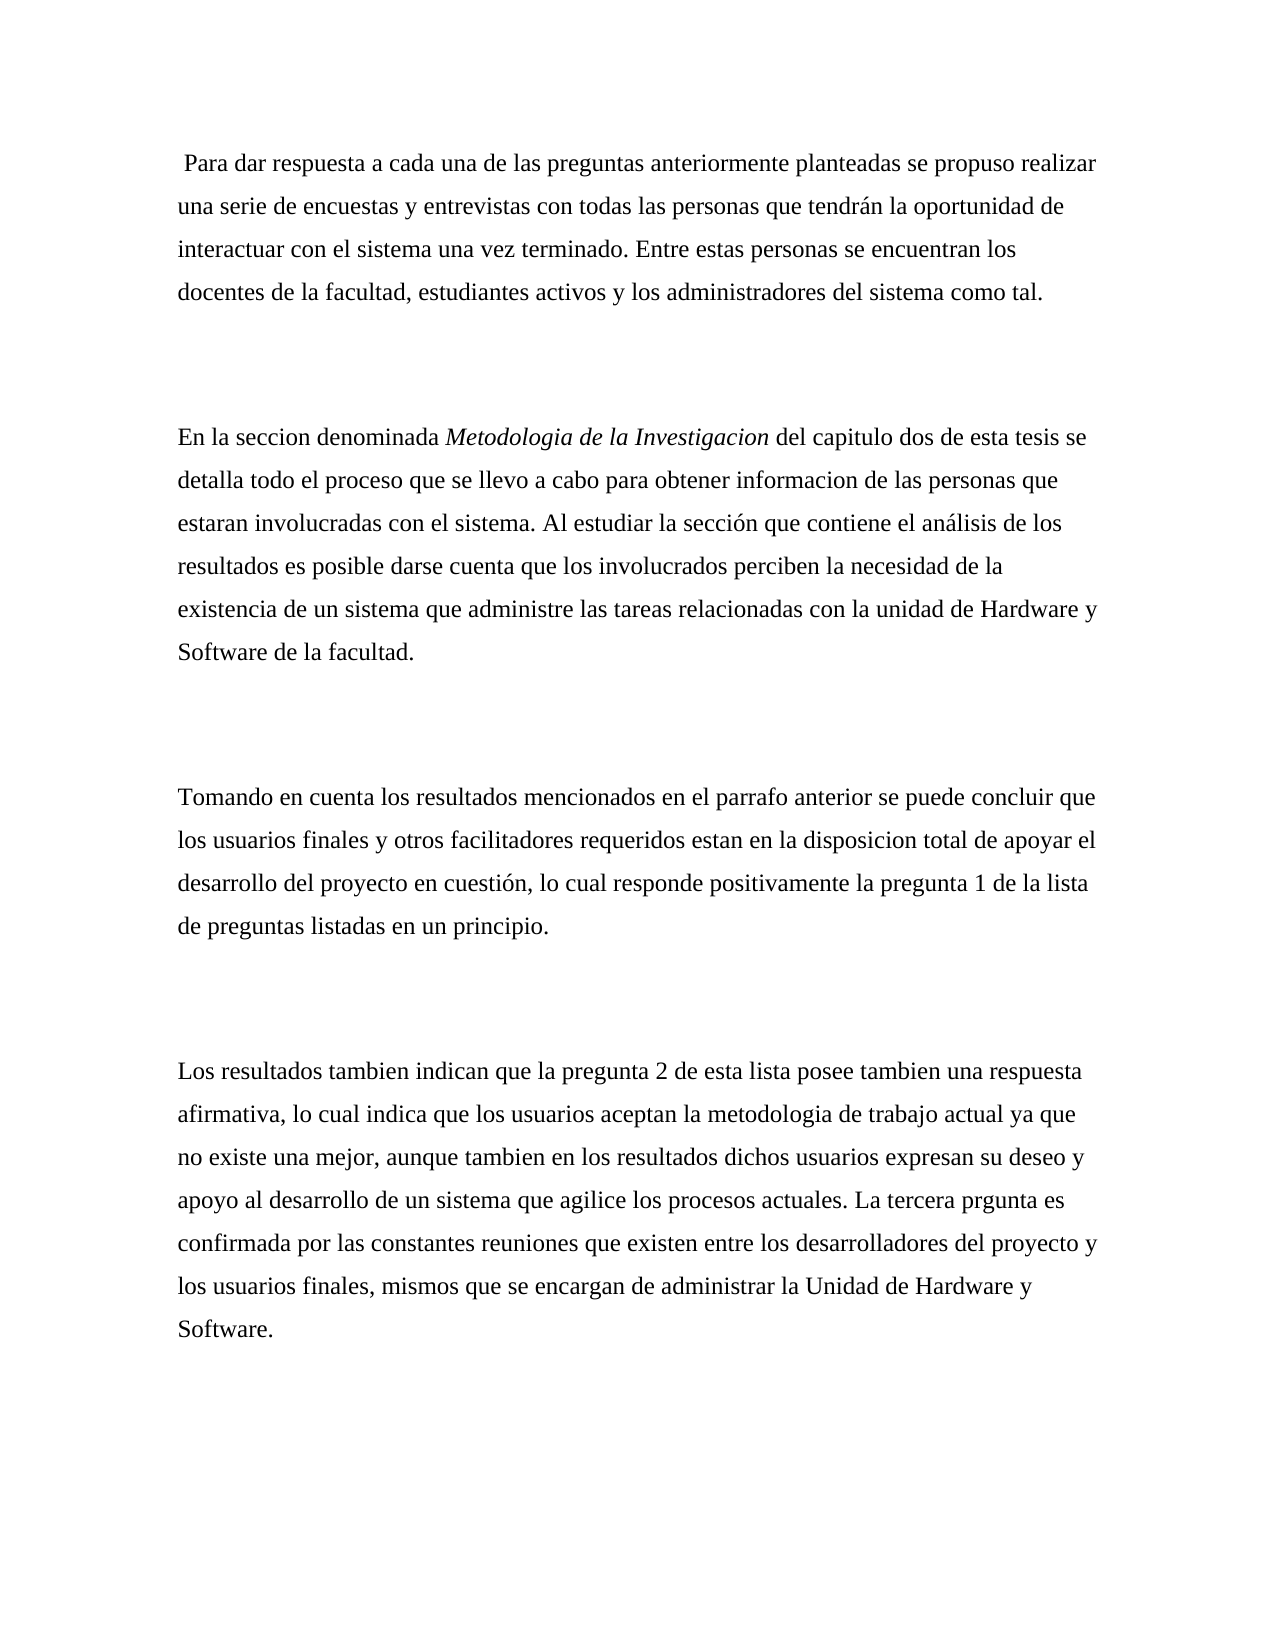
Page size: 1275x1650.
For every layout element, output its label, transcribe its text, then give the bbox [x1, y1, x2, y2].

text Los resultados tambien indican que la pregunta 2 de esta lista posee tambien una respuesta afirmativa, lo cual indica que los usuarios aceptan la metodologia de trabajo actual ya que no existe una mejor, aunque tambien en los resultados dichos usuarios expresan su deseo y apoyo al desarrollo de un sistema que agilice los procesos actuales. La tercera prgunta es confirmada por las constantes reuniones que existen entre los desarrolladores del proyecto y los usuarios finales, mismos que se encargan de administrar la Unidad de Hardware y Software. [177, 1056, 1098, 1343]
text En la seccion denominada Metodologia de la Investigacion del capitulo dos de esta tesis se detalla todo el proceso que se llevo a cabo para obtener informacion de las personas que estaran involucradas con el sistema. Al estudiar la sección que contiene el análisis de los resultados es posible darse cuenta que los involucrados perciben la necesidad de la existencia de un sistema que administre las tareas relacionadas con la unidad de Hardware y Software de la facultad. [177, 422, 1098, 666]
text Para dar respuesta a cada una de las preguntas anteriormente planteadas se propuso realizar una serie de encuestas y entrevistas con todas las personas que tendrán la oportunidad de interactuar con el sistema una vez terminado. Entre estas personas se encuentran los docentes de la facultad, estudiantes activos y los administradores del sistema como tal. [177, 148, 1098, 306]
text Tomando en cuenta los resultados mencionados en el parrafo anterior se puede concluir que los usuarios finales y otros facilitadores requeridos estan en la disposicion total de apoyar el desarrollo del proyecto en cuestión, lo cual responde positivamente la pregunta 1 de la lista de preguntas listadas en un principio. [177, 782, 1098, 940]
